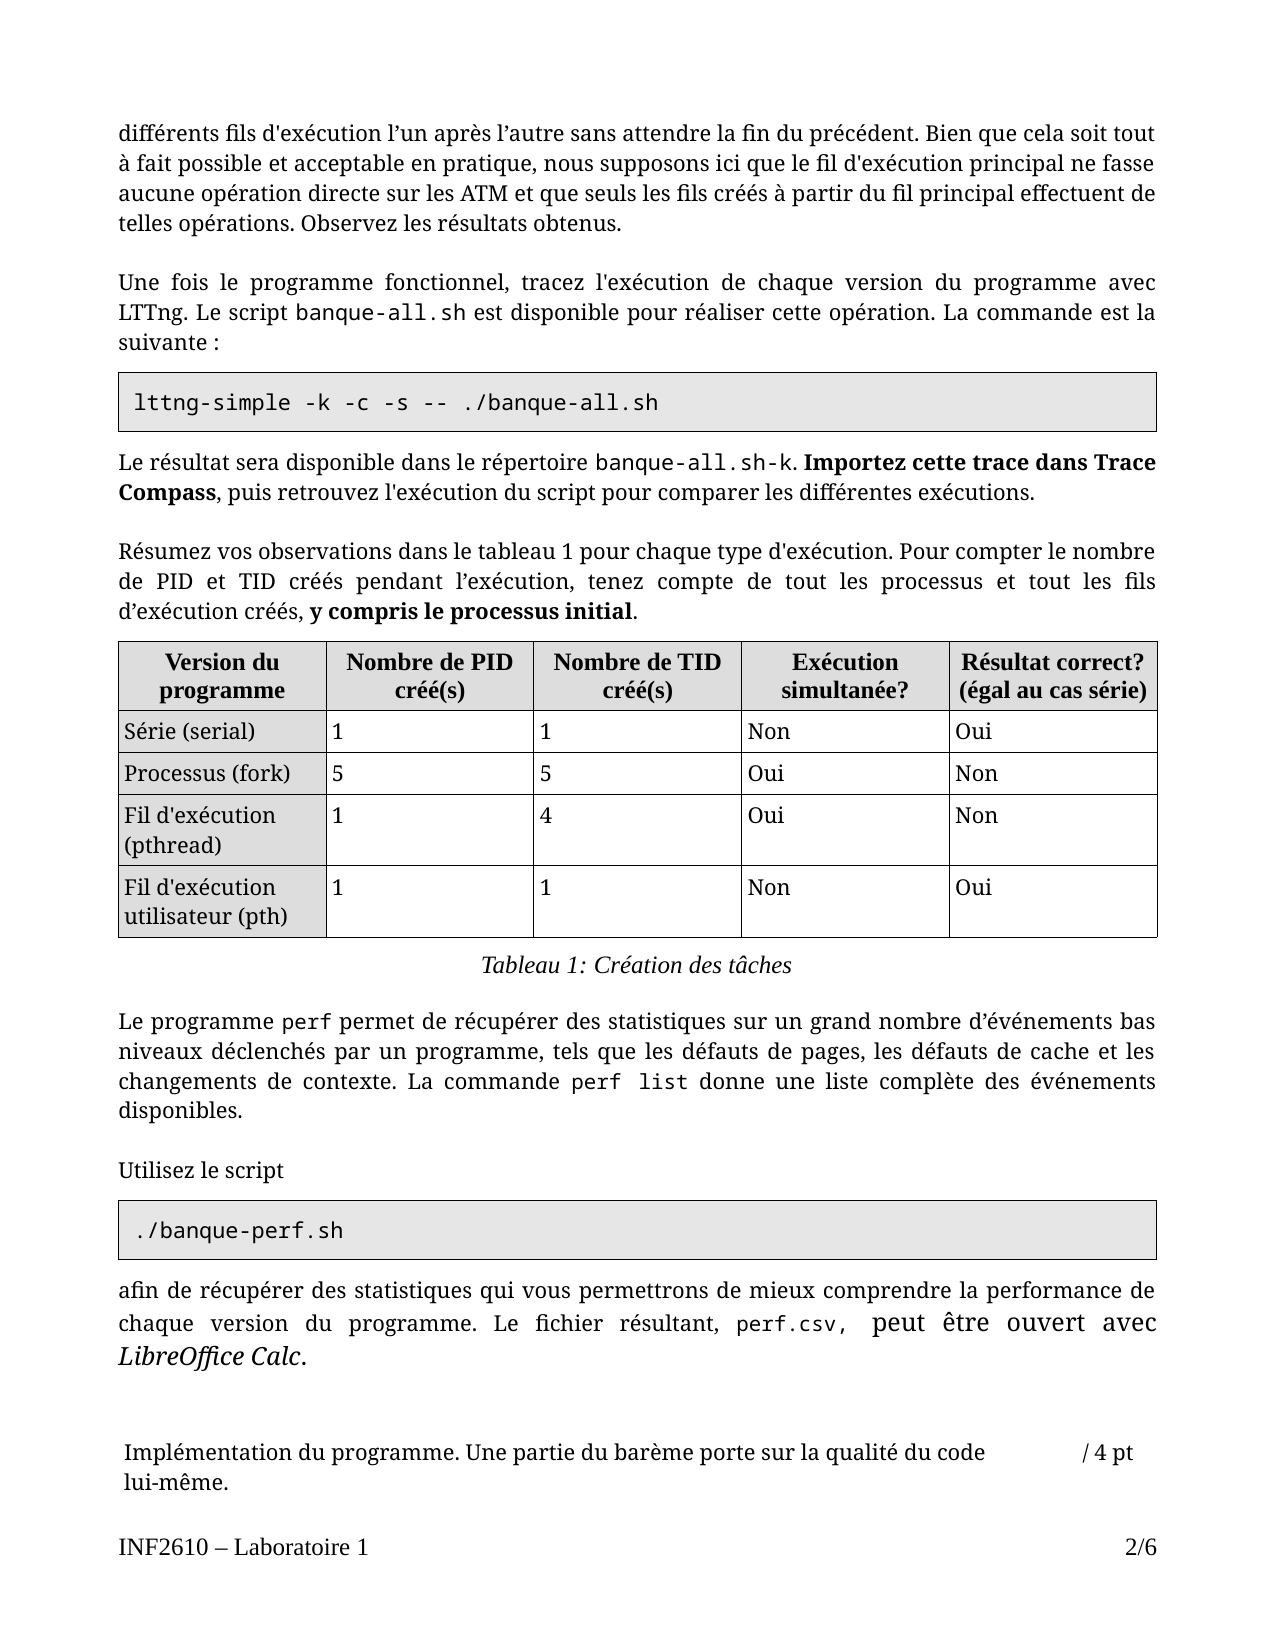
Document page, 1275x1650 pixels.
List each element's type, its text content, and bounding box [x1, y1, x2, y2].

table_cell 1 [327, 795, 533, 865]
table_cell Oui [742, 753, 949, 794]
table_cell Oui [950, 711, 1157, 752]
text Le programme perf permet de récupérer des statistiques sur un grand nombre d’événements bas niveaux déclenchés par un programme, tels que les défauts de pages, les défauts de cache et les changements de contexte. La commande perf list donne une liste complète des événements disponibles. [118, 1006, 1157, 1125]
text lttng-simple -k -c -s -- ./banque-all.sh [119, 373, 1156, 431]
table_header Version du programme [119, 642, 326, 710]
text Tableau 1: Création des tâches [118, 950, 1157, 978]
text Résumez vos observations dans le tableau 1 pour chaque type d'exécution. Pour compter le nombre de PID et TID créés pendant l’exécution, tenez compte de tout les processus et tout les fils d’exécution créés, y compris le processus initial. [118, 536, 1157, 626]
table_cell 4 [534, 795, 741, 865]
text ./banque-perf.sh [119, 1201, 1156, 1259]
table_cell Non [742, 711, 949, 752]
table_header Nombre de PID créé(s) [327, 642, 533, 710]
table_cell 1 [534, 711, 741, 752]
table_cell 5 [534, 753, 741, 794]
table_cell Non [950, 795, 1157, 865]
table_cell 1 [534, 866, 741, 937]
table_cell Oui [742, 795, 949, 865]
text différents fils d'exécution l’un après l’autre sans attendre la fin du précédent. Bien que cela soit tout à fait possible et acceptable en pratique, nous supposons ici que le fil d'exécution principal ne fasse aucune opération directe sur les ATM et que seuls les fils créés à partir du fil principal effectuent de telles opérations. Observez les résultats obtenus. [118, 118, 1157, 237]
text Utilisez le script [118, 1155, 1157, 1185]
table_cell Oui [950, 866, 1157, 937]
table_cell 1 [327, 866, 533, 937]
text afin de récupérer des statistiques qui vous permettrons de mieux comprendre la performance de chaque version du programme. Le fichier résultant, perf.csv, peut être ouvert avec LibreOffice Calc. [118, 1275, 1157, 1373]
table_header Exécution simultanée? [742, 642, 949, 710]
table_cell 5 [327, 753, 533, 794]
table_cell Non [742, 866, 949, 937]
table_cell Processus (fork) [119, 753, 326, 794]
table_header / 4 pt [1077, 1417, 1155, 1518]
table_cell Non [950, 753, 1157, 794]
text Une fois le programme fonctionnel, tracez l'exécution de chaque version du programme avec LTTng. Le script banque-all.sh est disponible pour réaliser cette opération. La commande est la suivante : [118, 267, 1157, 357]
table_cell Fil d'exécution (pthread) [119, 795, 326, 865]
table_cell Série (serial) [119, 711, 326, 752]
table_header Résultat correct? (égal au cas série) [950, 642, 1157, 710]
table_cell 1 [327, 711, 533, 752]
text Le résultat sera disponible dans le répertoire banque-all.sh-k. Importez cette trace dans Trace Compass, puis retrouvez l'exécution du script pour comparer les différentes exécutions. [118, 447, 1157, 506]
table_header Nombre de TID créé(s) [534, 642, 741, 710]
table_header Implémentation du programme. Une partie du barème porte sur la qualité du code lui-même. [118, 1417, 1007, 1518]
table_header [1008, 1417, 1077, 1518]
table_cell Fil d'exécution utilisateur (pth) [119, 866, 326, 937]
